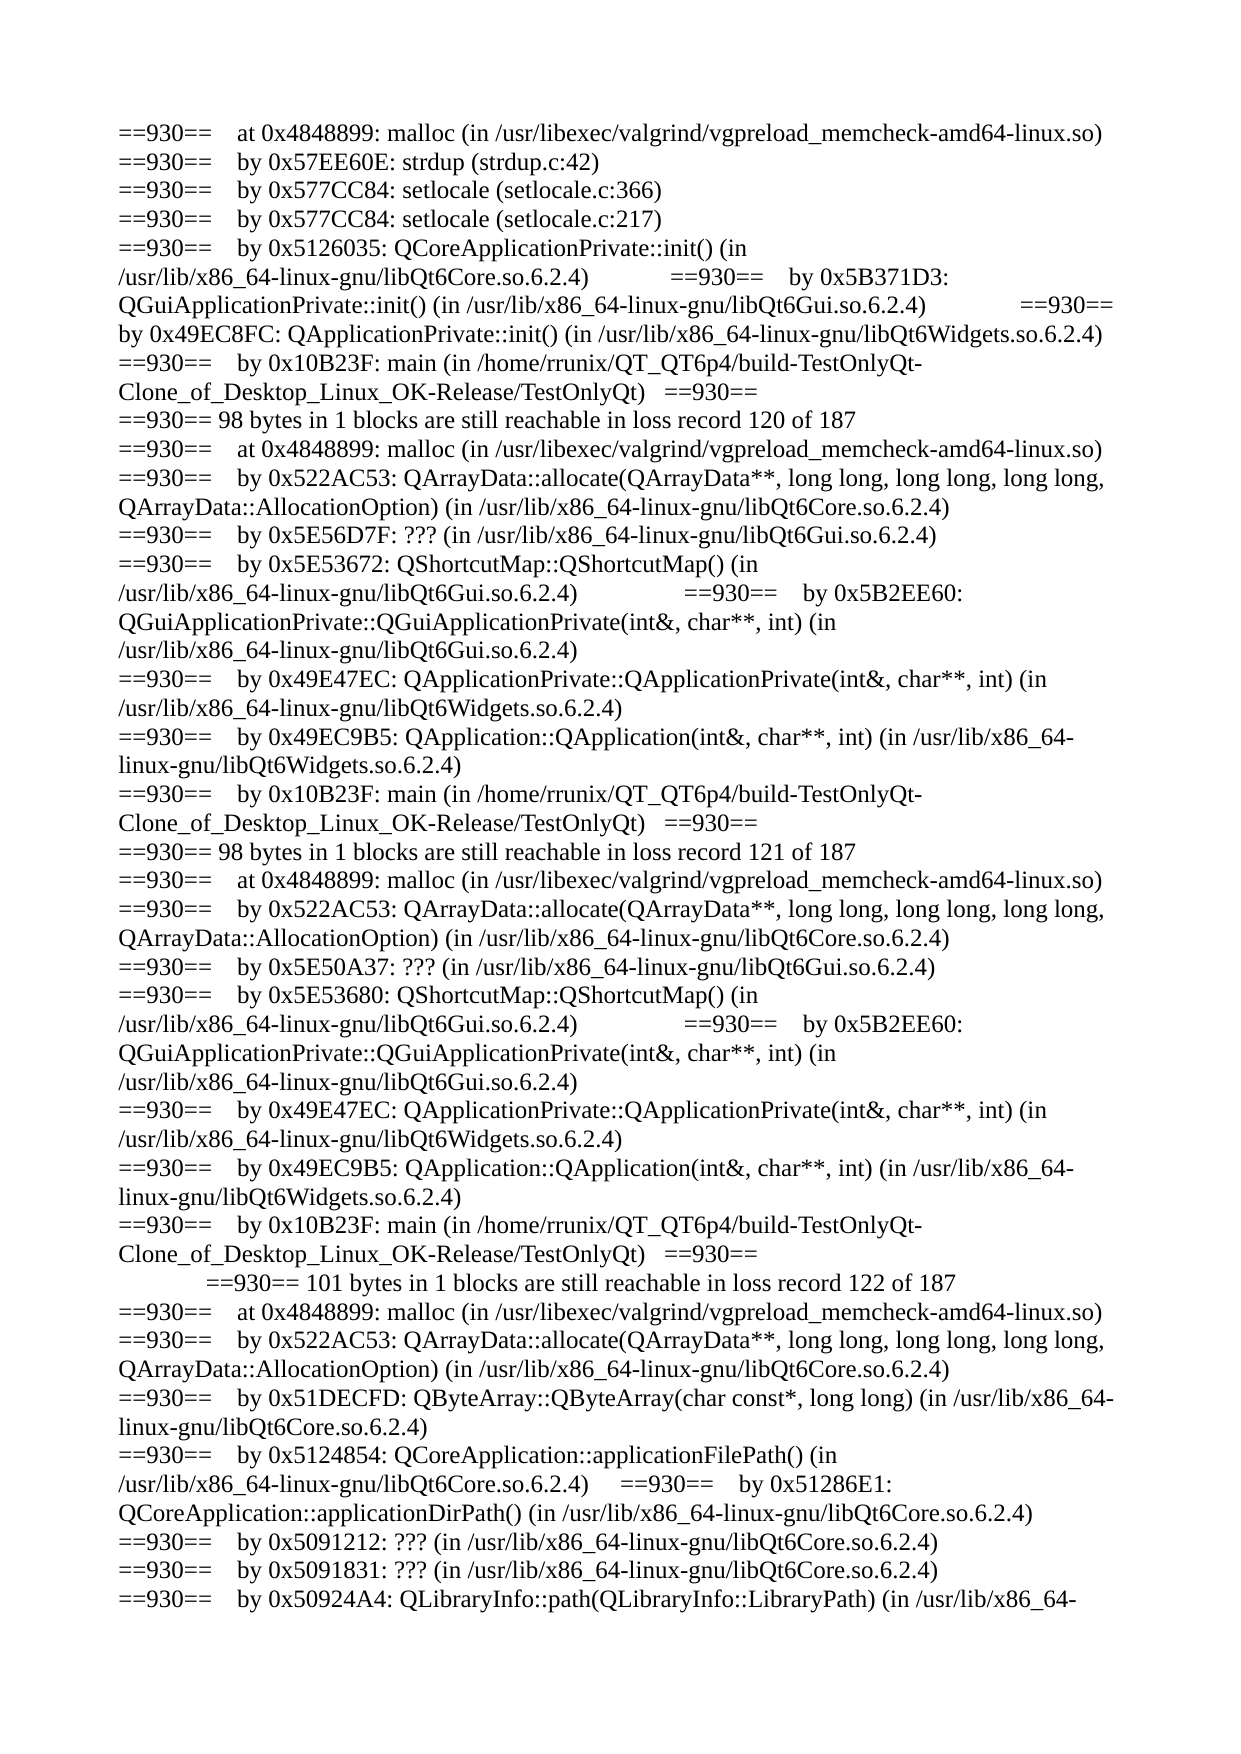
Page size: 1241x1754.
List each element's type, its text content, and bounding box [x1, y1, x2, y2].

text ==930== 101 bytes in 1 blocks are still reachable in loss record 122 of 187 ==930== at 0x4848899: malloc (in /usr/libexec/valgrind/vgpreload_memcheck-amd64-linux.so) ==930== by 0x522AC53: QArrayData::allocate(QArrayData**, long long, long long, long long, QArrayData::AllocationOption) (in /usr/lib/x86_64-linux-gnu/libQt6Core.so.6.2.4) ==930== by 0x51DECFD: QByteArray::QByteArray(char const*, long long) (in /usr/lib/x86_64-linux-gnu/libQt6Core.so.6.2.4) ==930== by 0x5124854: QCoreApplication::applicationFilePath() (in /usr/lib/x86_64-linux-gnu/libQt6Core.so.6.2.4) ==930== by 0x51286E1: QCoreApplication::applicationDirPath() (in /usr/lib/x86_64-linux-gnu/libQt6Core.so.6.2.4) ==930== by 0x5091212: ??? (in /usr/lib/x86_64-linux-gnu/libQt6Core.so.6.2.4) ==930== by 0x5091831: ??? (in /usr/lib/x86_64-linux-gnu/libQt6Core.so.6.2.4) ==930== by 0x50924A4: QLibraryInfo::path(QLibraryInfo::LibraryPath) (in /usr/lib/x86_64- [118, 1268, 1122, 1613]
text ==930== at 0x4848899: malloc (in /usr/libexec/valgrind/vgpreload_memcheck-amd64-linux.so) ==930== by 0x57EE60E: strdup (strdup.c:42) ==930== by 0x577CC84: setlocale (setlocale.c:366) ==930== by 0x577CC84: setlocale (setlocale.c:217) ==930== by 0x5126035: QCoreApplicationPrivate::init() (in /usr/lib/x86_64-linux-gnu/libQt6Core.so.6.2.4) ==930== by 0x5B371D3: QGuiApplicationPrivate::init() (in /usr/lib/x86_64-linux-gnu/libQt6Gui.so.6.2.4) ==930== by 0x49EC8FC: QApplicationPrivate::init() (in /usr/lib/x86_64-linux-gnu/libQt6Widgets.so.6.2.4) ==930== by 0x10B23F: main (in /home/rrunix/QT_QT6p4/build-TestOnlyQt-Clone_of_Desktop_Linux_OK-Release/TestOnlyQt) ==930== ==930== 98 bytes in 1 blocks are still reachable in loss record 120 of 187 ==930== at 0x4848899: malloc (in /usr/libexec/valgrind/vgpreload_memcheck-amd64-linux.so) ==930== by 0x522AC53: QArrayData::allocate(QArrayData**, long long, long long, long long, QArrayData::AllocationOption) (in /usr/lib/x86_64-linux-gnu/libQt6Core.so.6.2.4) ==930== by 0x5E56D7F: ??? (in /usr/lib/x86_64-linux-gnu/libQt6Gui.so.6.2.4) ==930== by 0x5E53672: QShortcutMap::QShortcutMap() (in /usr/lib/x86_64-linux-gnu/libQt6Gui.so.6.2.4) ==930== by 0x5B2EE60: QGuiApplicationPrivate::QGuiApplicationPrivate(int&, char**, int) (in /usr/lib/x86_64-linux-gnu/libQt6Gui.so.6.2.4) ==930== by 0x49E47EC: QApplicationPrivate::QApplicationPrivate(int&, char**, int) (in /usr/lib/x86_64-linux-gnu/libQt6Widgets.so.6.2.4) ==930== by 0x49EC9B5: QApplication::QApplication(int&, char**, int) (in /usr/lib/x86_64-linux-gnu/libQt6Widgets.so.6.2.4) ==930== by 0x10B23F: main (in /home/rrunix/QT_QT6p4/build-TestOnlyQt-Clone_of_Desktop_Linux_OK-Release/TestOnlyQt) ==930== ==930== 98 bytes in 1 blocks are still reachable in loss record 121 of 187 ==930== at 0x4848899: malloc (in /usr/libexec/valgrind/vgpreload_memcheck-amd64-linux.so) ==930== by 0x522AC53: QArrayData::allocate(QArrayData**, long long, long long, long long, QArrayData::AllocationOption) (in /usr/lib/x86_64-linux-gnu/libQt6Core.so.6.2.4) ==930== by 0x5E50A37: ??? (in /usr/lib/x86_64-linux-gnu/libQt6Gui.so.6.2.4) ==930== by 0x5E53680: QShortcutMap::QShortcutMap() (in /usr/lib/x86_64-linux-gnu/libQt6Gui.so.6.2.4) ==930== by 0x5B2EE60: QGuiApplicationPrivate::QGuiApplicationPrivate(int&, char**, int) (in /usr/lib/x86_64-linux-gnu/libQt6Gui.so.6.2.4) ==930== by 0x49E47EC: QApplicationPrivate::QApplicationPrivate(int&, char**, int) (in /usr/lib/x86_64-linux-gnu/libQt6Widgets.so.6.2.4) ==930== by 0x49EC9B5: QApplication::QApplication(int&, char**, int) (in /usr/lib/x86_64-linux-gnu/libQt6Widgets.so.6.2.4) ==930== by 0x10B23F: main (in /home/rrunix/QT_QT6p4/build-TestOnlyQt-Clone_of_Desktop_Linux_OK-Release/TestOnlyQt) ==930== [118, 118, 1122, 1268]
